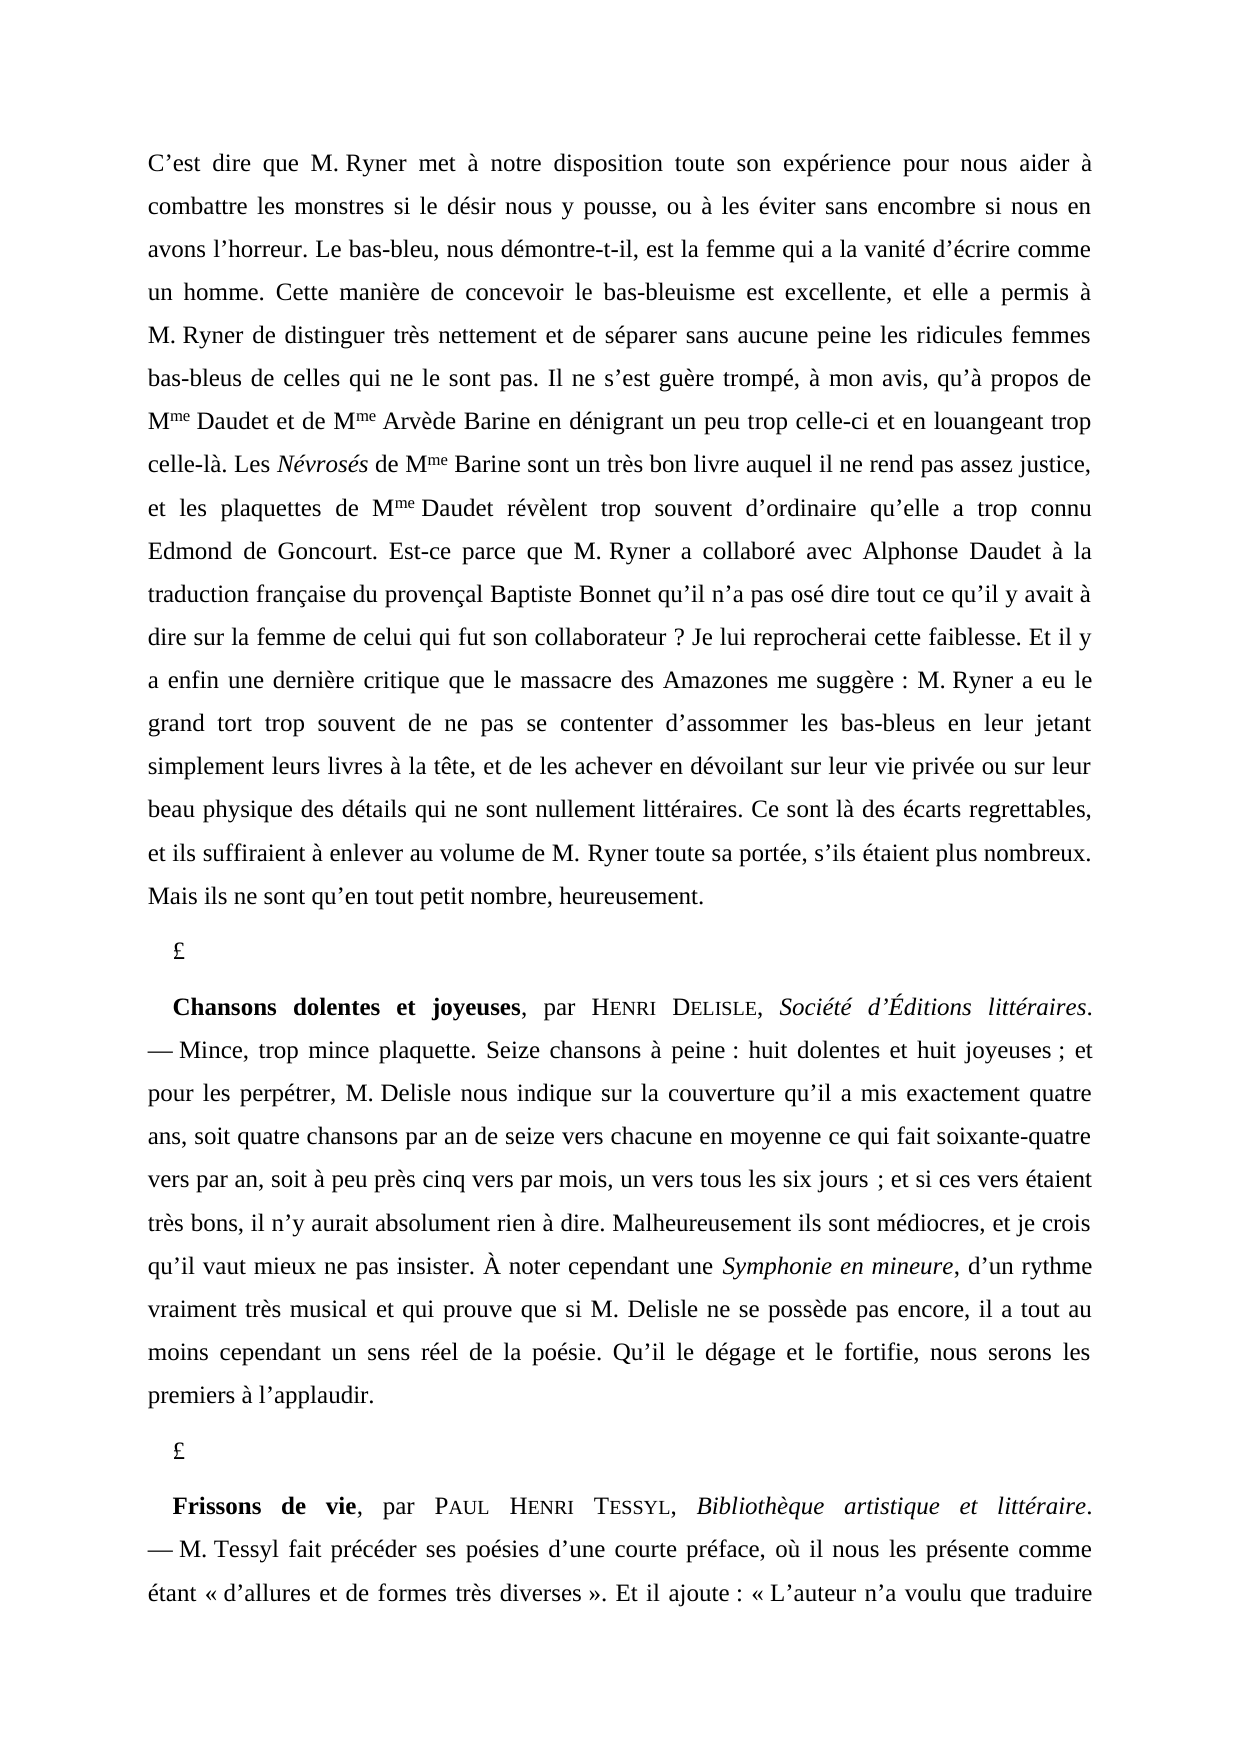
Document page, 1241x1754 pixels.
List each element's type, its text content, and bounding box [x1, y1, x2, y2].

text £ [148, 936, 1093, 965]
text Frissons de vie, par Paul Henri Tessyl, Bibliothèque artistique et littéraire. — M. Tessyl fait précéder ses poésies d’une courte préface, où il nous les présente comme étant « d’allures et de formes très diverses ». Et il ajoute : « L’auteur n’a voulu que traduire [148, 1491, 1093, 1606]
text C’est dire que M. Ryner met à notre disposition toute son expérience pour nous aider à combattre les monstres si le désir nous y pousse, ou à les éviter sans encombre si nous en avons l’horreur. Le bas-bleu, nous démontre-t-il, est la femme qui a la vanité d’écrire comme un homme. Cette manière de concevoir le bas-bleuisme est excellente, et elle a permis à M. Ryner de distinguer très nettement et de séparer sans aucune peine les ridicules femmes bas-bleus de celles qui ne le sont pas. Il ne s’est guère trompé, à mon avis, qu’à propos de Mme Daudet et de Mme Arvède Barine en dénigrant un peu trop celle-ci et en louangeant trop celle-là. Les Névrosés de Mme Barine sont un très bon livre auquel il ne rend pas assez justice, et les plaquettes de Mme Daudet révèlent trop souvent d’ordinaire qu’elle a trop connu Edmond de Goncourt. Est-ce parce que M. Ryner a collaboré avec Alphonse Daudet à la traduction française du provençal Baptiste Bonnet qu’il n’a pas osé dire tout ce qu’il y avait à dire sur la femme de celui qui fut son collaborateur ? Je lui reprocherai cette faiblesse. Et il y a enfin une dernière critique que le massacre des Amazones me suggère : M. Ryner a eu le grand tort trop souvent de ne pas se contenter d’assommer les bas-bleus en leur jetant simplement leurs livres à la tête, et de les achever en dévoilant sur leur vie privée ou sur leur beau physique des détails qui ne sont nullement littéraires. Ce sont là des écarts regrettables, et ils suffiraient à enlever au volume de M. Ryner toute sa portée, s’ils étaient plus nombreux. Mais ils ne sont qu’en tout petit nombre, heureusement. [148, 148, 1093, 909]
text £ [148, 1436, 1093, 1464]
text Chansons dolentes et joyeuses, par Henri Delisle, Société d’Éditions littéraires. — Mince, trop mince plaquette. Seize chansons à peine : huit dolentes et huit joyeuses ; et pour les perpétrer, M. Delisle nous indique sur la couverture qu’il a mis exactement quatre ans, soit quatre chansons par an de seize vers chacune en moyenne ce qui fait soixante-quatre vers par an, soit à peu près cinq vers par mois, un vers tous les six jours ; et si ces vers étaient très bons, il n’y aurait absolument rien à dire. Malheureusement ils sont médiocres, et je crois qu’il vaut mieux ne pas insister. À noter cependant une Symphonie en mineure, d’un rythme vraiment très musical et qui prouve que si M. Delisle ne se possède pas encore, il a tout au moins cependant un sens réel de la poésie. Qu’il le dégage et le fortifie, nous serons les premiers à l’applaudir. [148, 992, 1093, 1409]
